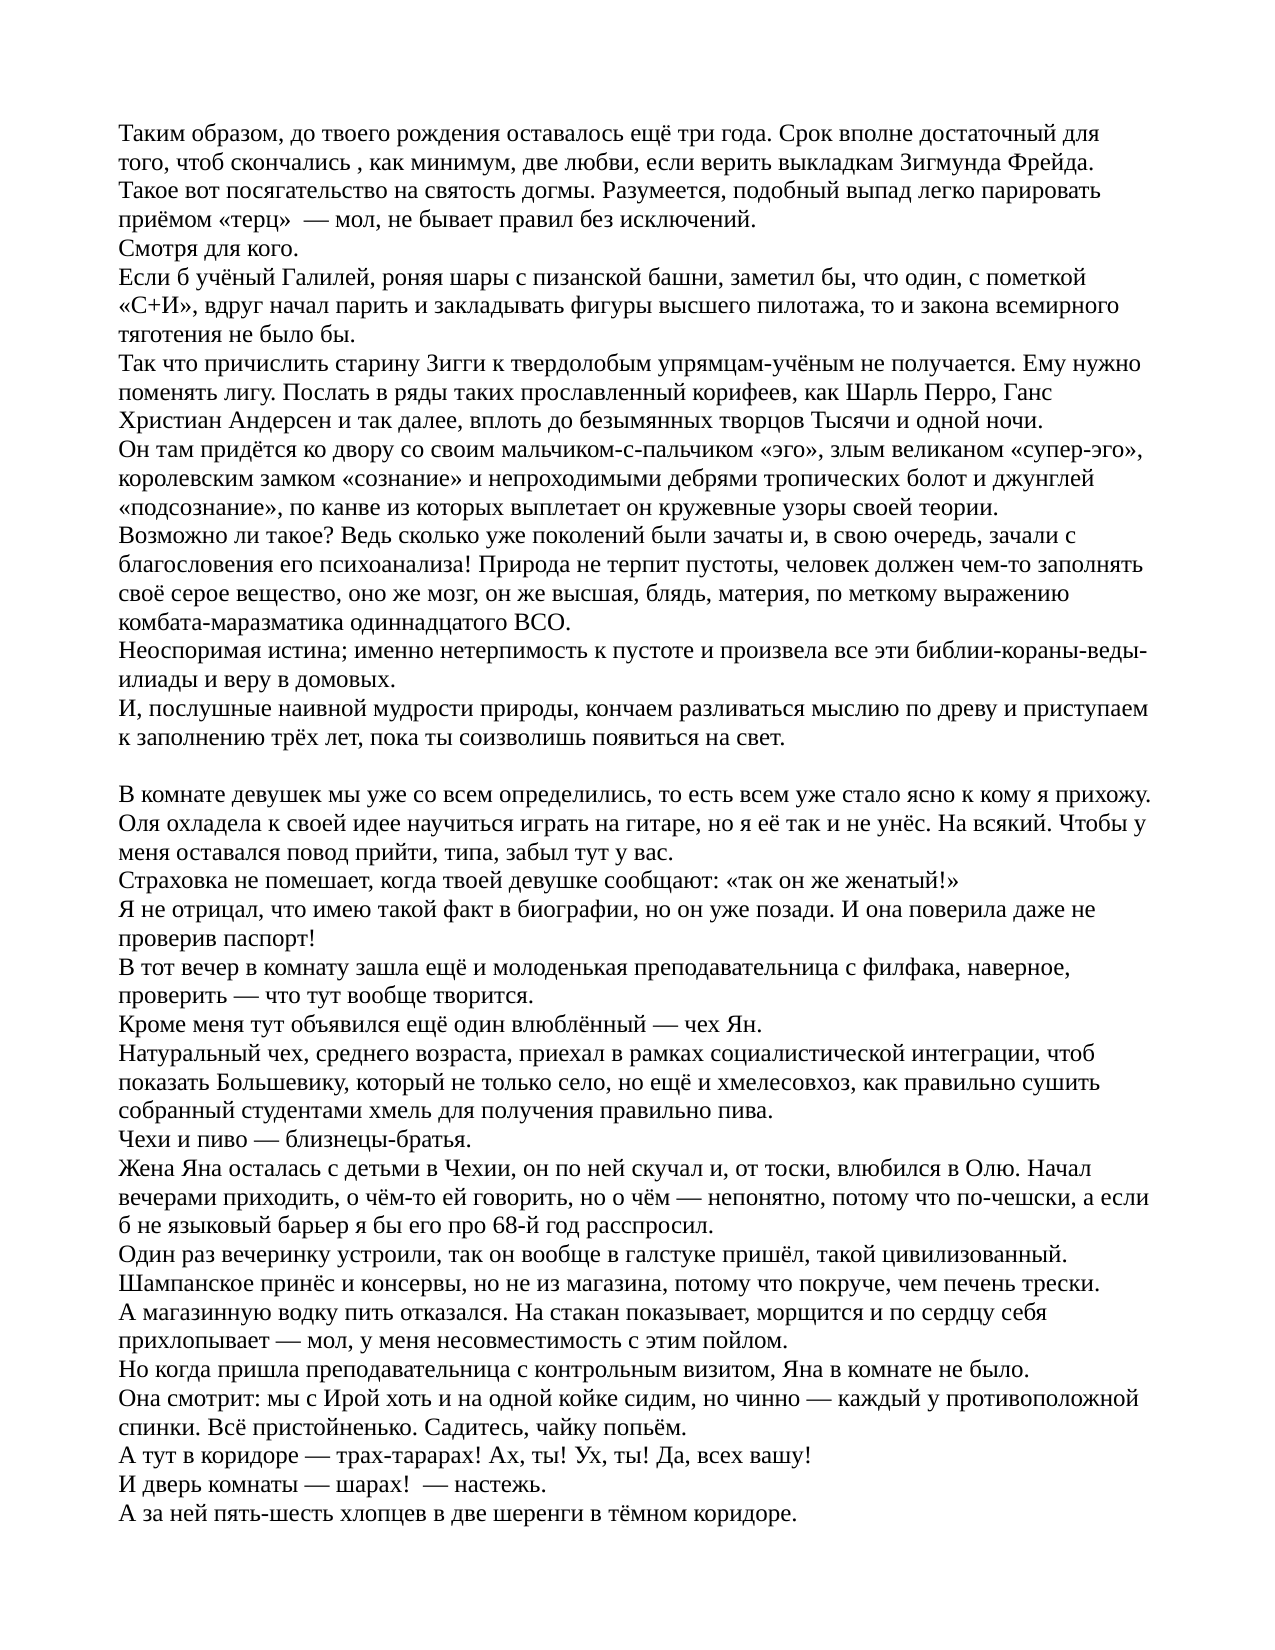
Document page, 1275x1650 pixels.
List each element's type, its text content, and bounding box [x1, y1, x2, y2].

text Неоспоримая истина; именно нетерпимость к пустоте и произвела все эти библии-кораны-веды-илиады и веру в домовых. [118, 636, 1157, 693]
text Таким образом, до твоего рождения оставалось ещё три года. Срок вполне достаточный для того, чтоб скончались , как минимум, две любви, если верить выкладкам Зигмунда Фрейда. [118, 118, 1157, 176]
text Она смотрит: мы с Ирой хоть и на одной койке сидим, но чинно — каждый у противоположной спинки. Всё пристойненько. Садитесь, чайку попьём. [118, 1383, 1157, 1441]
text Такое вот посягательство на святость догмы. Разумеется, подобный выпад легко парировать приёмом «терц» — мол, не бывает правил без исключений. [118, 176, 1157, 233]
text А тут в коридоре — трах-тарарах! Ах, ты! Ух, ты! Да, всех вашу! [118, 1441, 1157, 1469]
text А за ней пять-шесть хлопцев в две шеренги в тёмном коридоре. [118, 1498, 1157, 1527]
text Он там придётся ко двору со своим мальчиком-с-пальчиком «эго», злым великаном «супер-эго», королевским замком «сознание» и непроходимыми дебрями тропических болот и джунглей «подсознание», по канве из которых выплетает он кружевные узоры своей теории. [118, 434, 1157, 521]
text И дверь комнаты — шарах! — настежь. [118, 1469, 1157, 1498]
text Так что причислить старину Зигги к твердолобым упрямцам-учёным не получается. Ему нужно поменять лигу. Послать в ряды таких прославленный корифеев, как Шарль Перро, Ганс Христиан Андерсен и так далее, вплоть до безымянных творцов Тысячи и одной ночи. [118, 348, 1157, 434]
text Один раз вечеринку устроили, так он вообще в галстуке пришёл, такой цивилизованный. Шампанское принёс и консервы, но не из магазина, потому что покруче, чем печень трески. [118, 1239, 1157, 1297]
text И, послушные наивной мудрости природы, кончаем разливаться мыслию по древу и приступаем к заполнению трёх лет, пока ты соизволишь появиться на свет. [118, 693, 1157, 751]
text Кроме меня тут объявился ещё один влюблённый — чех Ян. [118, 1009, 1157, 1038]
text Страховка не помешает, когда твоей девушке сообщают: «так он же женатый!» [118, 866, 1157, 894]
text Чехи и пиво — близнецы-братья. [118, 1124, 1157, 1153]
text Возможно ли такое? Ведь сколько уже поколений были зачаты и, в свою очередь, зачали с благословения его психоанализа! Природа не терпит пустоты, человек должен чем-то заполнять своё серое вещество, оно же мозг, он же высшая, блядь, материя, по меткому выражению комбата-маразматика одиннадцатого ВСО. [118, 521, 1157, 636]
text Но когда пришла преподавательница с контрольным визитом, Яна в комнате не было. [118, 1354, 1157, 1383]
text Если б учёный Галилей, роняя шары с пизанской башни, заметил бы, что один, с пометкой «С+И», вдруг начал парить и закладывать фигуры высшего пилотажа, то и закона всемирного тяготения не было бы. [118, 262, 1157, 348]
text Я не отрицал, что имею такой факт в биографии, но он уже позади. И она поверила даже не проверив паспорт! [118, 894, 1157, 952]
text Натуральный чех, среднего возраста, приехал в рамках социалистической интеграции, чтоб показать Большевику, который не только село, но ещё и хмелесовхоз, как правильно сушить собранный студентами хмель для получения правильно пива. [118, 1038, 1157, 1124]
text Оля охладела к своей идее научиться играть на гитаре, но я её так и не унёс. На всякий. Чтобы у меня оставался повод прийти, типа, забыл тут у вас. [118, 808, 1157, 866]
text В тот вечер в комнату зашла ещё и молоденькая преподавательница с филфака, наверное, проверить — что тут вообще творится. [118, 952, 1157, 1009]
text Жена Яна осталась с детьми в Чехии, он по ней скучал и, от тоски, влюбился в Олю. Начал вечерами приходить, о чём-то ей говорить, но о чём — непонятно, потому что по-чешски, а если б не языковый барьер я бы его про 68-й год расспросил. [118, 1153, 1157, 1239]
text Смотря для кого. [118, 233, 1157, 262]
text В комнате девушек мы уже со всем определились, то есть всем уже стало ясно к кому я прихожу. [118, 779, 1157, 808]
text А магазинную водку пить отказался. На стакан показывает, морщится и по сердцу себя прихлопывает — мол, у меня несовместимость с этим пойлом. [118, 1297, 1157, 1354]
